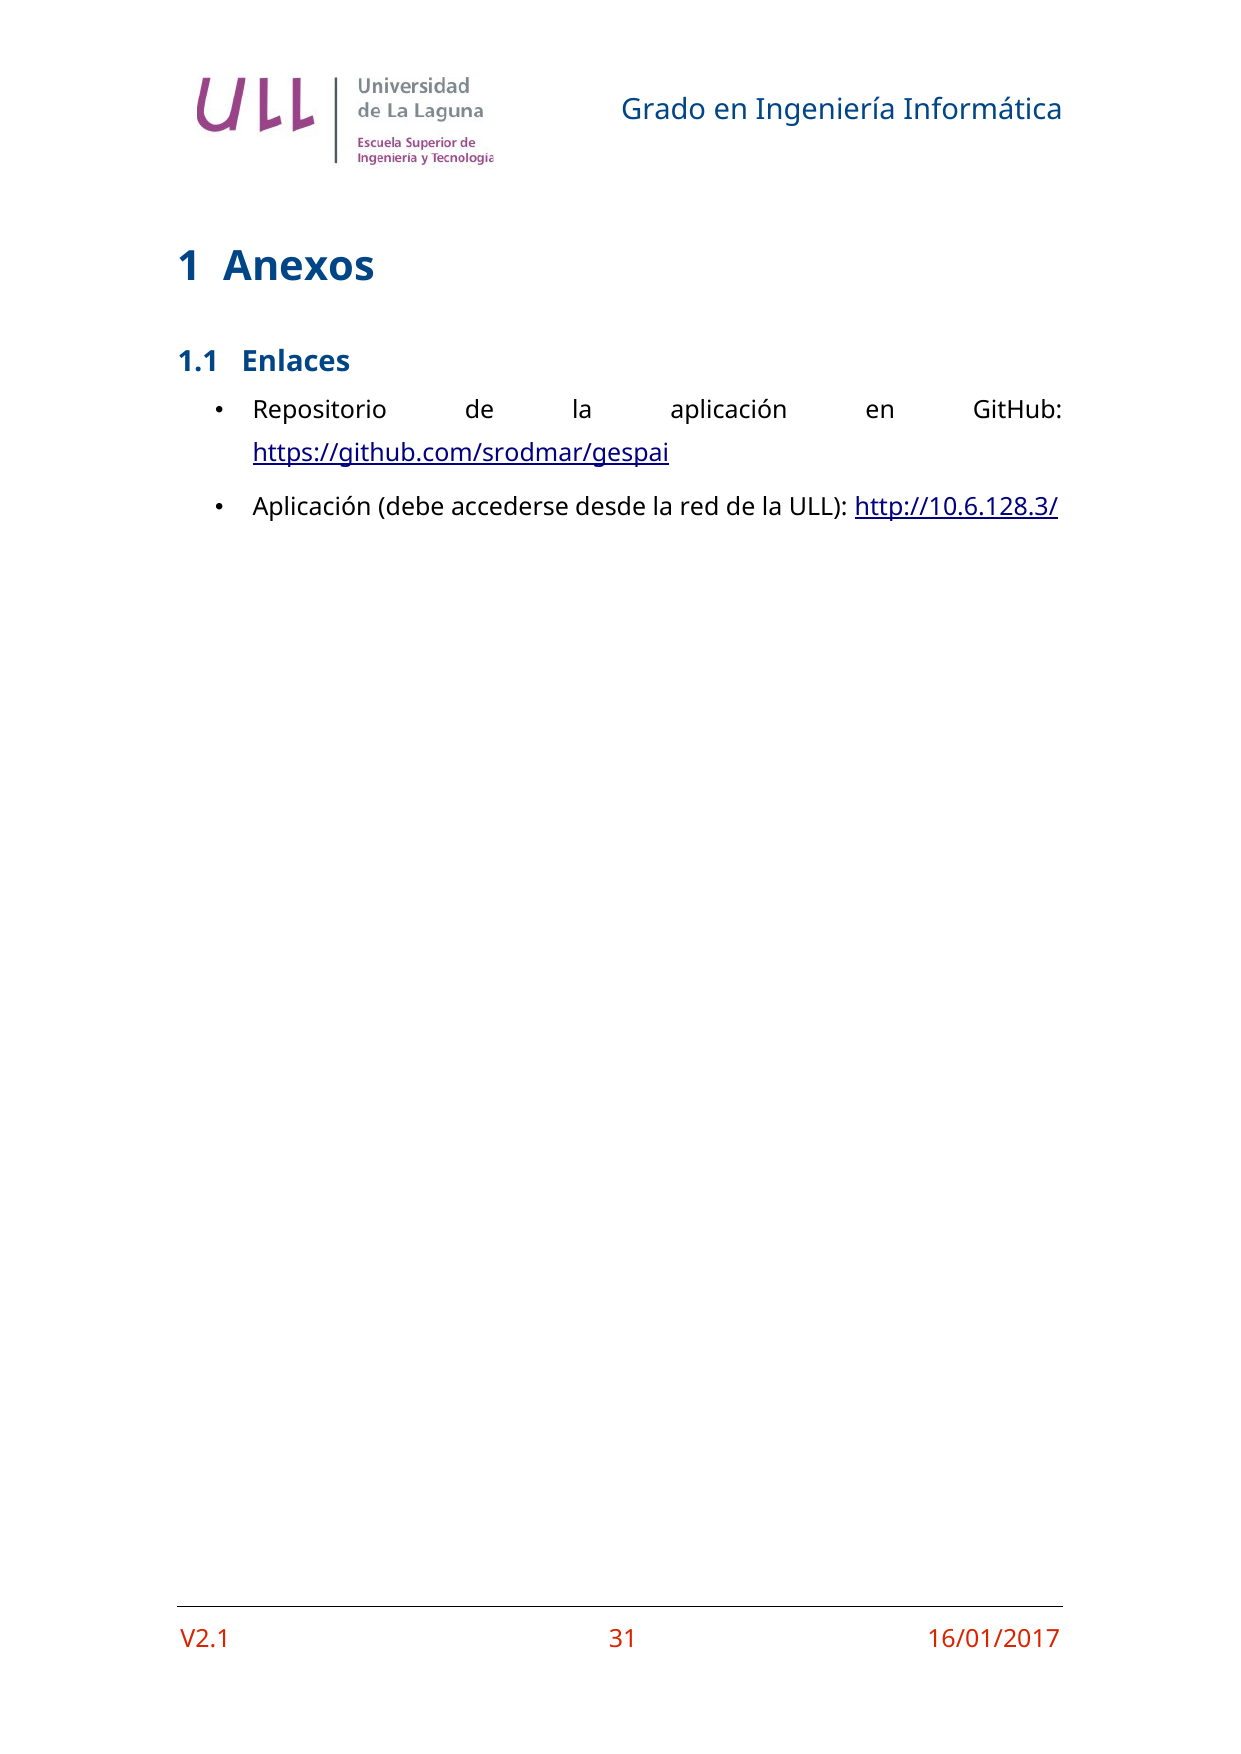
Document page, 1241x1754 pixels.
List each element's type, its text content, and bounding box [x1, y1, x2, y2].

picture [197, 77, 494, 173]
list Aplicación (debe accederse desde la red de la ULL): http://10.6.128.3/ [215, 488, 1063, 522]
subtitle Enlaces [177, 340, 1063, 380]
list Repositorio de la aplicación en GitHub: https://github.com/srodmar/gespai [215, 392, 1063, 468]
subtitle Anexos [177, 236, 1063, 293]
